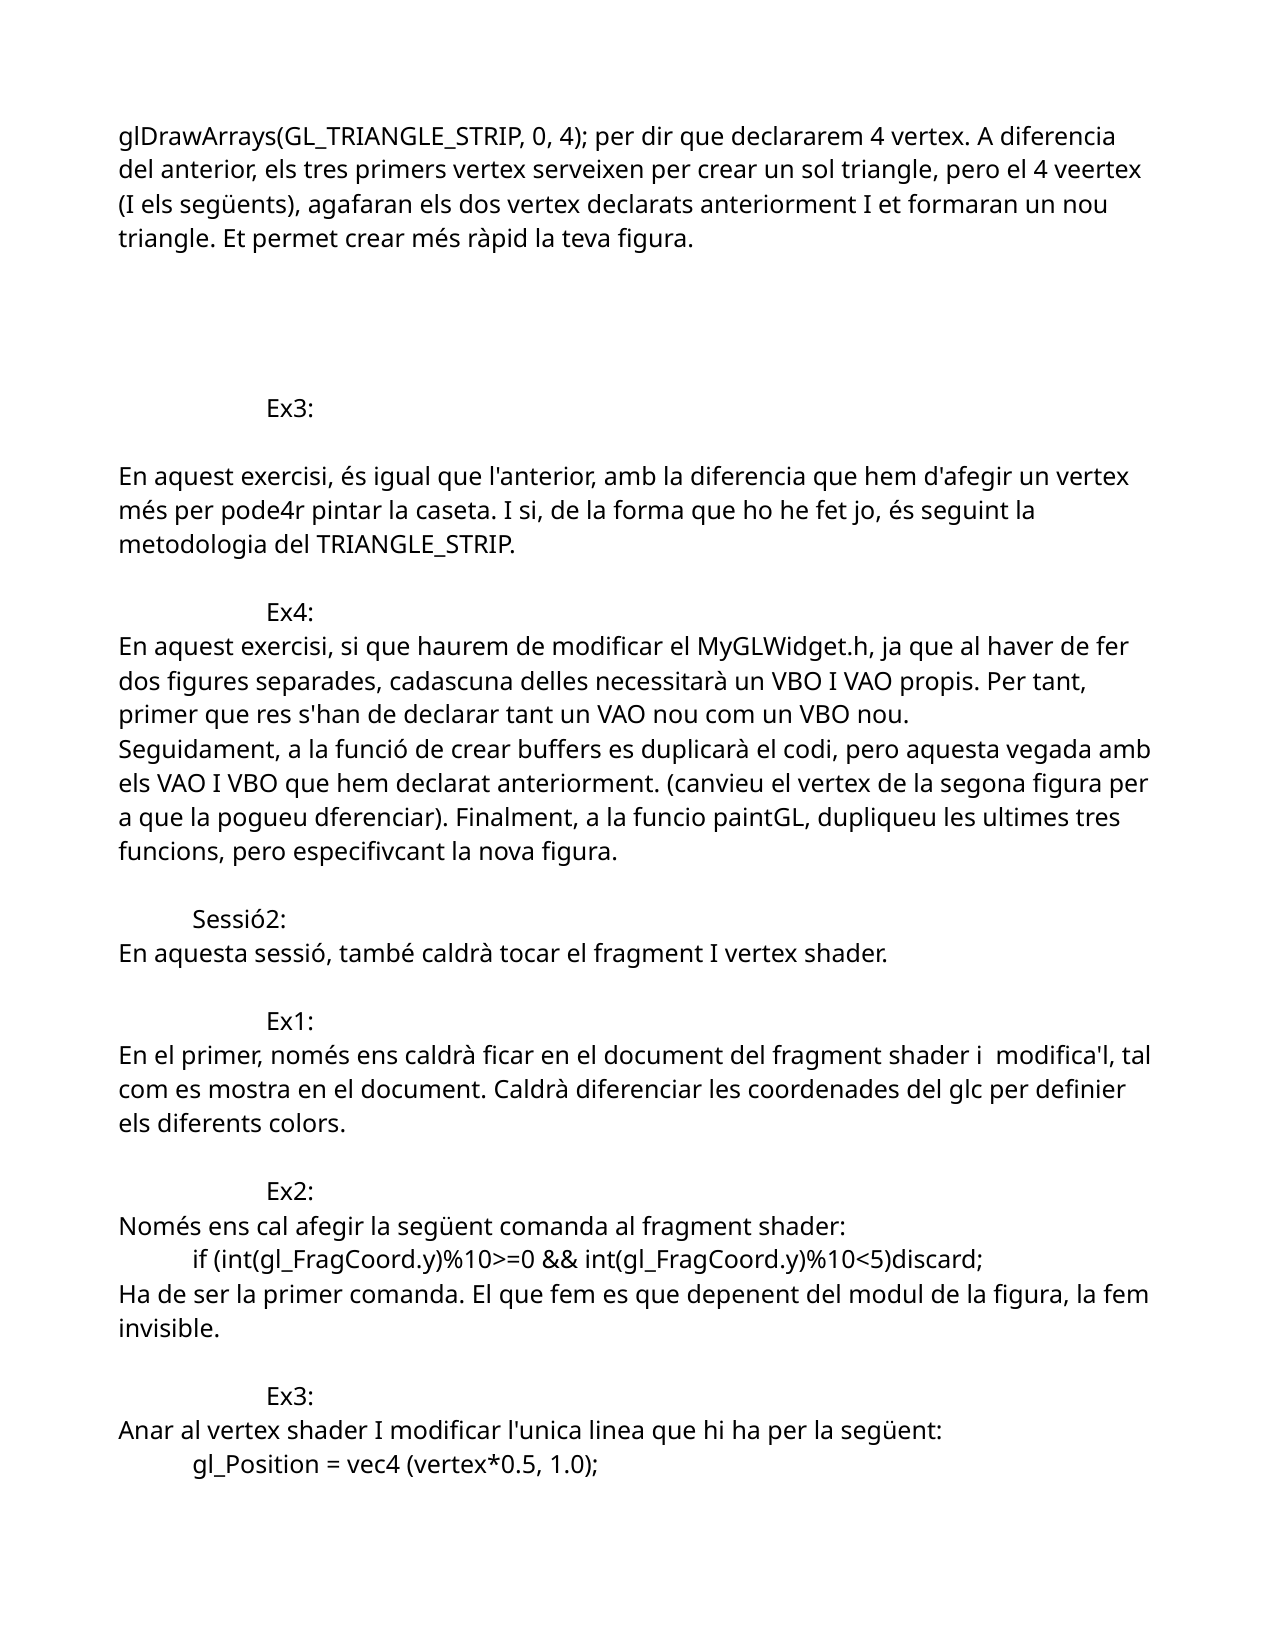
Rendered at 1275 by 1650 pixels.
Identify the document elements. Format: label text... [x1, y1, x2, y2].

text En aquest exercisi, és igual que l'anterior, amb la diferencia que hem d'afegir un vertex més per pode4r pintar la caseta. I si, de la forma que ho he fet jo, és seguint la metodologia del TRIANGLE_STRIP. [118, 459, 1157, 561]
text gl_Position = vec4 (vertex*0.5, 1.0); [118, 1447, 1157, 1481]
text Ha de ser la primer comanda. El que fem es que depenent del modul de la figura, la fem invisible. [118, 1276, 1157, 1344]
text Ex3: [118, 1378, 1157, 1412]
text Ex3: [118, 391, 1157, 425]
text En el primer, només ens caldrà ficar en el document del fragment shader i modifica'l, tal com es mostra en el document. Caldrà diferenciar les coordenades del glc per definier els diferents colors. [118, 1038, 1157, 1140]
text Seguidament, a la funció de crear buffers es duplicarà el codi, pero aquesta vegada amb els VAO I VBO que hem declarat anteriorment. (canvieu el vertex de la segona figura per a que la pogueu dferenciar). Finalment, a la funcio paintGL, dupliqueu les ultimes tres funcions, pero especifivcant la nova figura. [118, 731, 1157, 867]
text En aquest exercisi, si que haurem de modificar el MyGLWidget.h, ja que al haver de fer dos figures separades, cadascuna delles necessitarà un VBO I VAO propis. Per tant, primer que res s'han de declarar tant un VAO nou com un VBO nou. [118, 629, 1157, 731]
text if (int(gl_FragCoord.y)%10>=0 && int(gl_FragCoord.y)%10<5)discard; [118, 1242, 1157, 1276]
text Ex4: [118, 595, 1157, 629]
text Ex2: [118, 1174, 1157, 1208]
text Anar al vertex shader I modificar l'unica linea que hi ha per la següent: [118, 1412, 1157, 1447]
text Només ens cal afegir la següent comanda al fragment shader: [118, 1208, 1157, 1242]
text glDrawArrays(GL_TRIANGLE_STRIP, 0, 4); per dir que declararem 4 vertex. A diferencia del anterior, els tres primers vertex serveixen per crear un sol triangle, pero el 4 veertex (I els següents), agafaran els dos vertex declarats anteriorment I et formaran un nou triangle. Et permet crear més ràpid la teva figura. [118, 118, 1157, 254]
text Ex1: [118, 1004, 1157, 1038]
text Sessió2: [118, 902, 1157, 936]
text En aquesta sessió, també caldrà tocar el fragment I vertex shader. [118, 936, 1157, 970]
